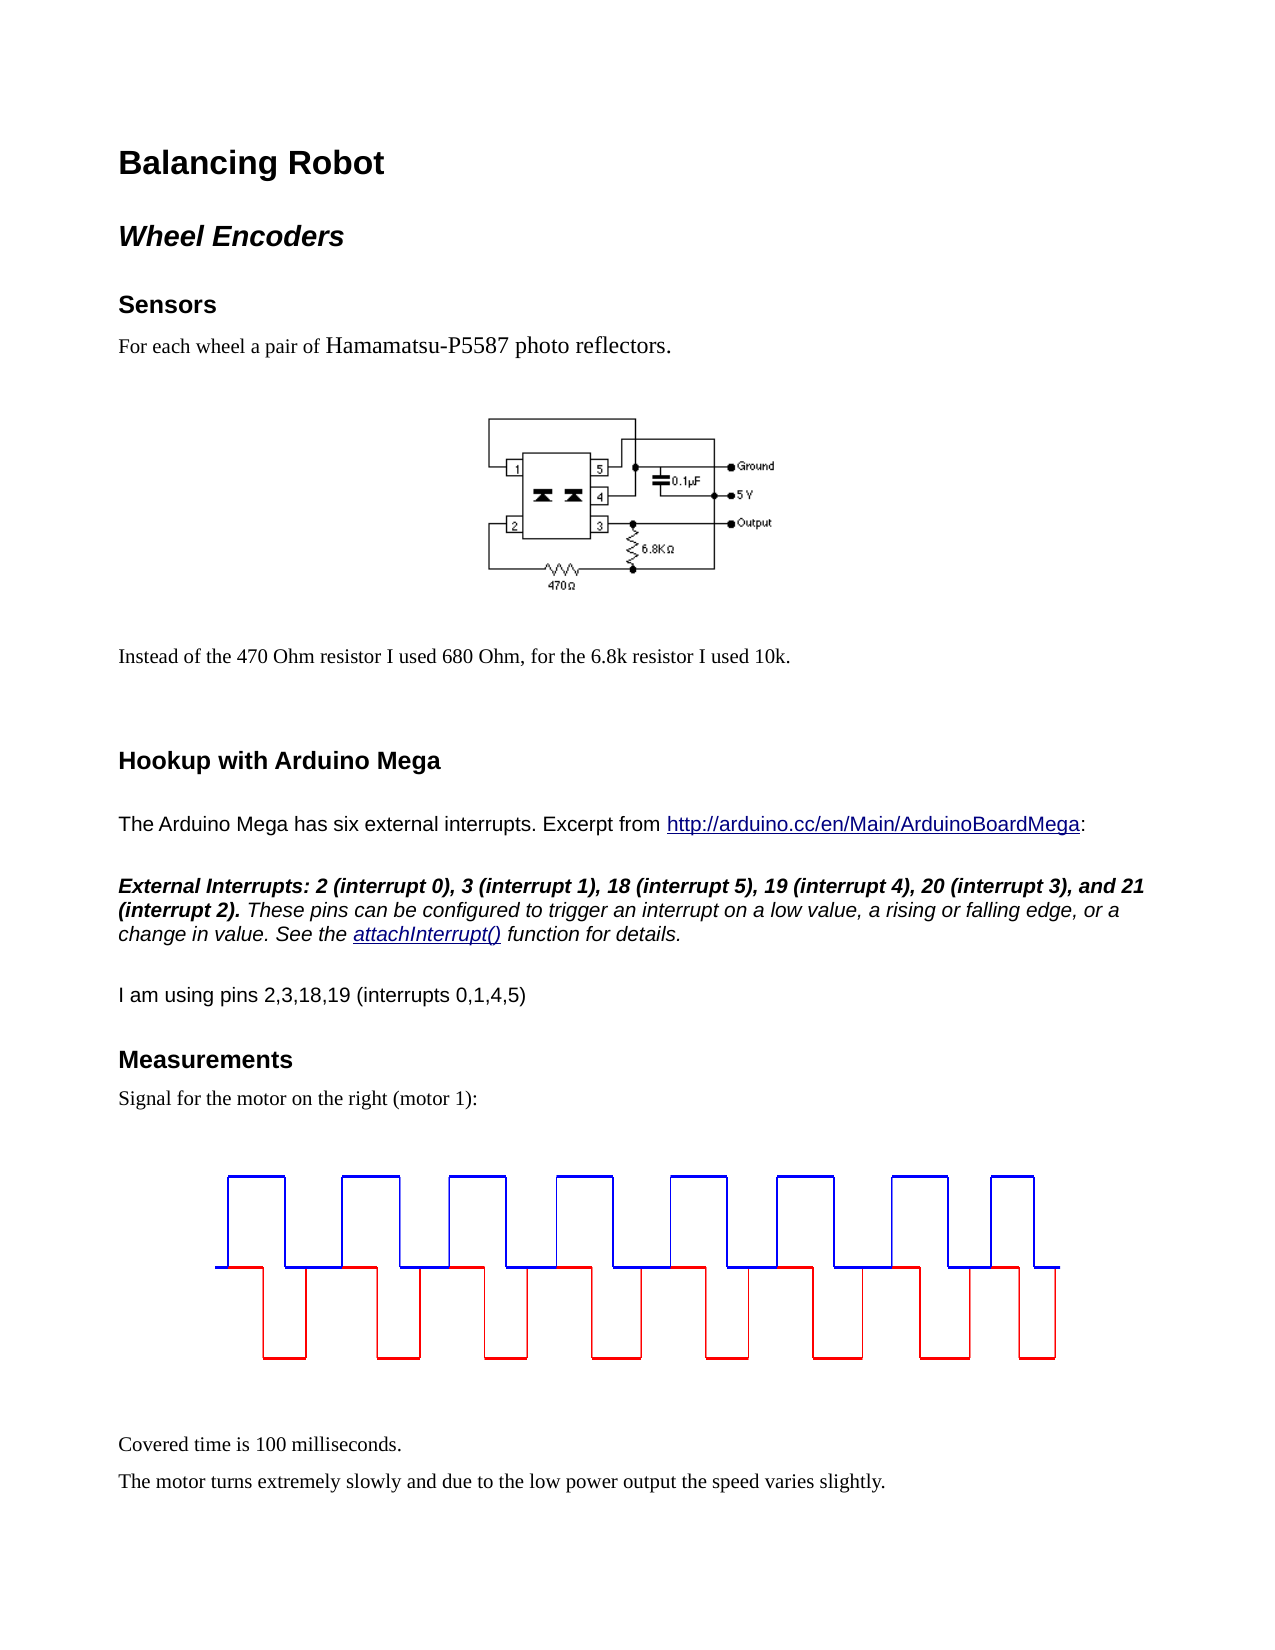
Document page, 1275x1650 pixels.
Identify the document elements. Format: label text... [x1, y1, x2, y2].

text Instead of the 470 Ohm resistor I used 680 Ohm, for the 6.8k resistor I used 10k. [118, 644, 1157, 668]
text Signal for the motor on the right (motor 1): [118, 1086, 1157, 1110]
subtitle Wheel Encoders [118, 219, 1157, 253]
picture [481, 411, 794, 605]
text For each wheel a pair of Hamamatsu-P5587 photo reflectors. [118, 332, 1157, 359]
text External Interrupts: 2 (interrupt 0), 3 (interrupt 1), 18 (interrupt 5), 19 (interrupt 4), 20 (interrupt 3), and 21 (interrupt 2). These pins can be configured to trigger an interrupt on a low value, a rising or falling edge, or a change in value. See the attachInterrupt() function for details. [118, 874, 1157, 946]
text The Arduino Mega has six external interrupts. Excerpt from http://arduino.cc/en/Main/ArduinoBoardMega: [118, 812, 1157, 836]
text I am using pins 2,3,18,19 (interrupts 0,1,4,5) [118, 983, 1157, 1007]
subtitle Measurements [118, 1044, 1157, 1073]
text Covered time is 100 milliseconds. [118, 1122, 1157, 1456]
subtitle Balancing Robot [118, 143, 1157, 182]
picture [215, 1122, 1060, 1433]
subtitle Hookup with Arduino Mega [118, 746, 1157, 775]
text The motor turns extremely slowly and due to the low power output the speed varies slightly. [118, 1469, 1157, 1493]
subtitle Sensors [118, 290, 1157, 319]
